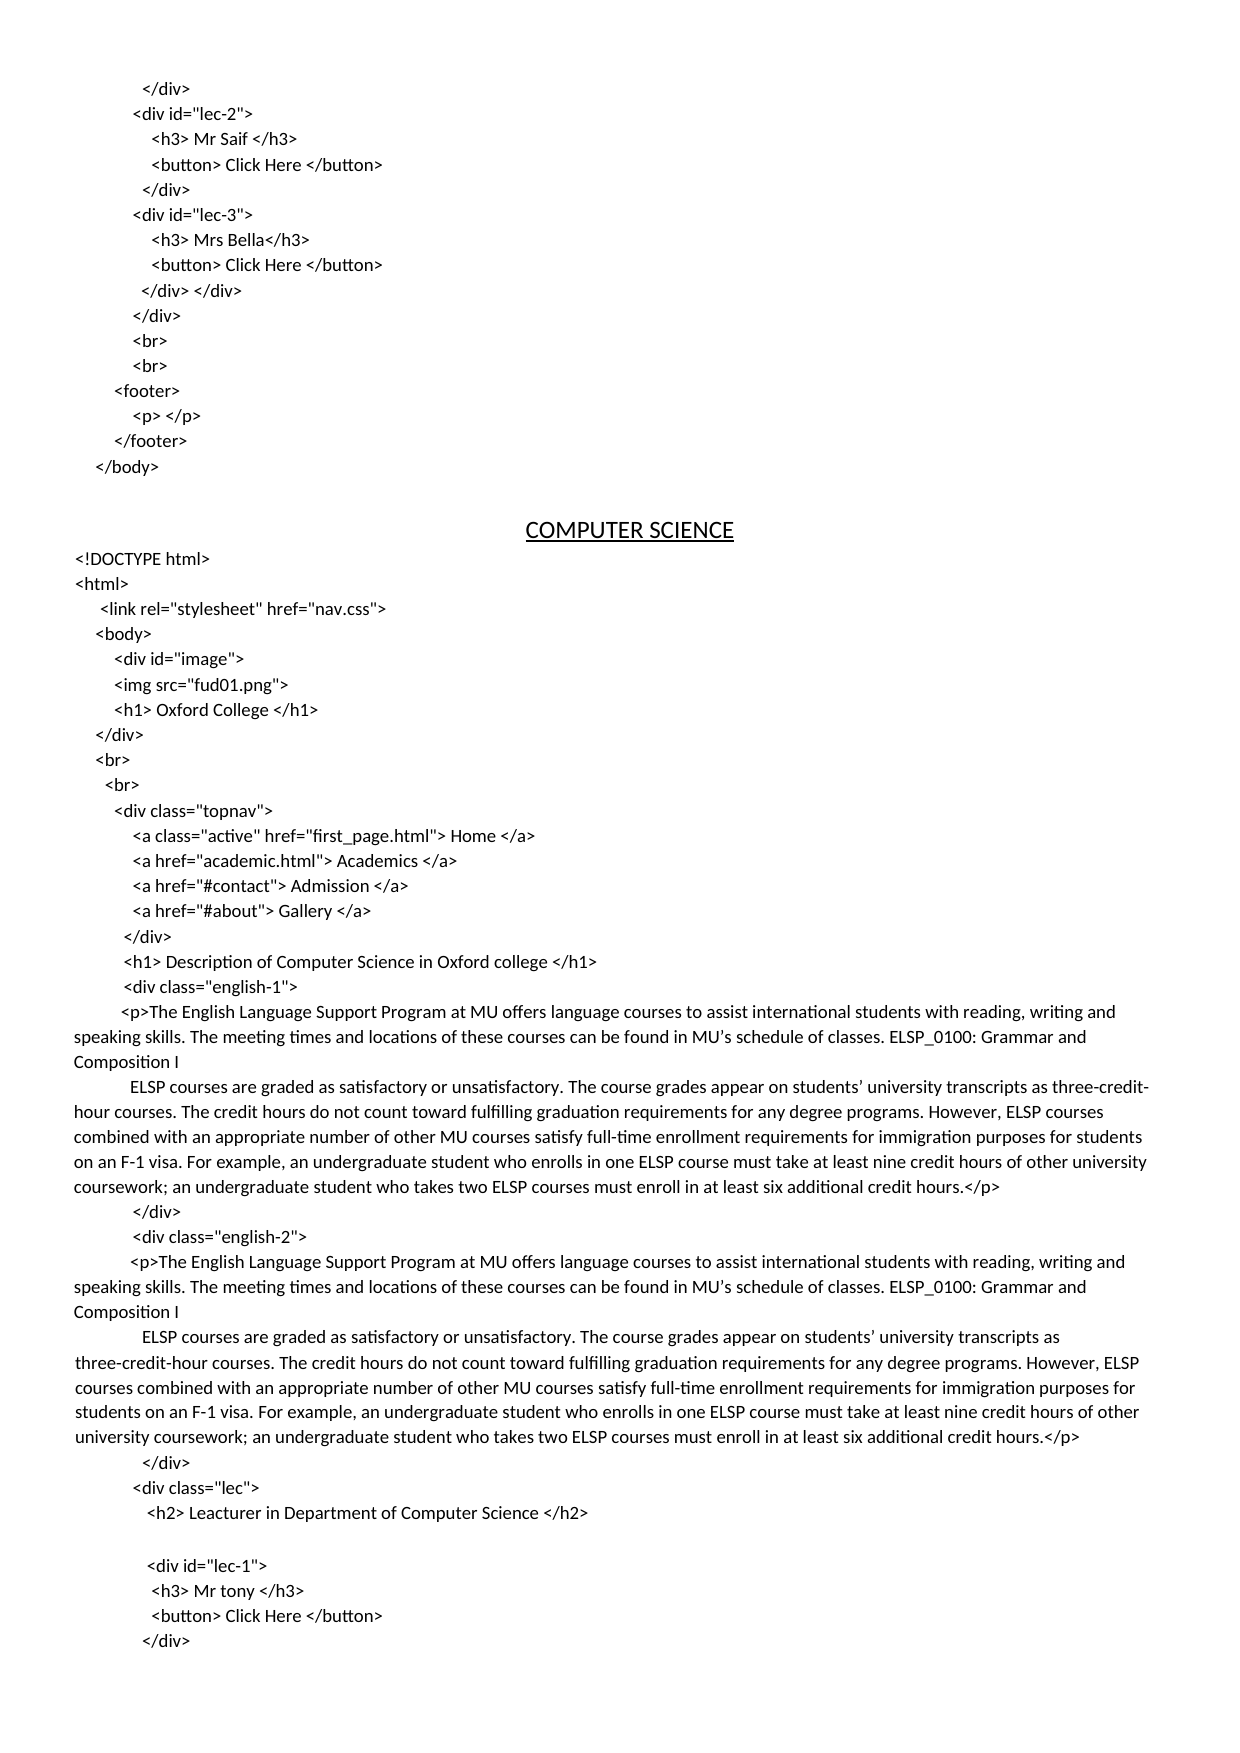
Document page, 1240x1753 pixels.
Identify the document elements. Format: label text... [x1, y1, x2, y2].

text <div id="lec-1"> [147, 1554, 1164, 1577]
text <div class="topnav"> [114, 799, 1164, 822]
text <div class="english-1"> [123, 975, 1164, 998]
text </div> [132, 304, 1164, 327]
text <html> [75, 572, 1164, 595]
text <div id="lec-2"> [132, 102, 1164, 125]
text <!DOCTYPE html> [75, 547, 1164, 570]
text <h1> Oxford College </h1> [114, 698, 1164, 721]
text three-credit-hour courses. The credit hours do not count toward fulfilling graduation requirements for any degree programs. However, ELSP courses combined with an appropriate number of other MU courses satisfy full-time enrollment requirements for immigration purposes for students on an F-1 visa. For example, an undergraduate student who enrolls in one ELSP course must take at least nine credit hours of other university coursework; an undergraduate student who takes two ELSP courses must enroll in at least six additional credit hours.</p> [75, 1351, 1164, 1448]
text </div> [123, 925, 1164, 948]
text </div> [142, 178, 1164, 201]
text <a href="academic.html"> Academics </a> [132, 849, 1164, 872]
text </div> [142, 1629, 1164, 1652]
text <h1> Description of Computer Science in Oxford college </h1> [123, 950, 1164, 973]
text <h3> Mrs Bella</h3> [151, 228, 1164, 251]
text <div id="lec-3"> [132, 203, 1164, 226]
text <body> [95, 622, 1164, 645]
text <footer> [114, 379, 1164, 402]
text <div class="lec"> [132, 1476, 1164, 1499]
text <p> </p> [132, 404, 1164, 427]
text <h2> Leacturer in Department of Computer Science </h2> [147, 1501, 1164, 1524]
text ELSP courses are graded as satisfactory or unsatisfactory. The course grades appear on students’ university transcripts as [142, 1326, 1164, 1349]
text </div> [142, 77, 1164, 100]
subtitle COMPUTER SCIENCE [96, 514, 1164, 545]
text ELSP courses are graded as satisfactory or unsatisfactory. The course grades appear on students’ university transcripts as three-credit-hour courses. The credit hours do not count toward fulfilling graduation requirements for any degree programs. However, ELSP courses combined with an appropriate number of other MU courses satisfy full-time enrollment requirements for immigration purposes for students on an F-1 visa. For example, an undergraduate student who enrolls in one ELSP course must take at least nine credit hours of other university coursework; an undergraduate student who takes two ELSP courses must enroll in at least six additional credit hours.</p> [74, 1076, 1164, 1198]
text <br> [95, 748, 1164, 771]
text <button> Click Here </button> [151, 1604, 1164, 1627]
text </div> </div> [131, 279, 245, 302]
text <a href="#contact"> Admission </a> [132, 874, 1164, 897]
text <p>The English Language Support Program at MU offers language courses to assist international students with reading, writing and speaking skills. The meeting times and locations of these courses can be found in MU’s schedule of classes. ELSP_0100: Grammar and Composition I [74, 1001, 1164, 1073]
text </body> [95, 455, 1164, 478]
text <br> [104, 774, 1164, 797]
text </div> [142, 1451, 1164, 1474]
text </div> [132, 1200, 1164, 1223]
text </div> [95, 723, 1164, 746]
text <div id="image"> [114, 648, 1164, 671]
text <div class="english-2"> [132, 1226, 1164, 1248]
text <button> Click Here </button> [151, 153, 1164, 176]
text <img src="fud01.png"> [114, 673, 1164, 696]
text <h3> Mr tony </h3> [151, 1579, 1164, 1602]
text </footer> [114, 430, 1164, 453]
text <a class="active" href="first_page.html"> Home </a> [132, 824, 1164, 847]
text <link rel="stylesheet" href="nav.css"> [100, 597, 1164, 620]
text <br> <br> [132, 329, 204, 377]
text <h3> Mr Saif </h3> [151, 127, 1164, 150]
text <p>The English Language Support Program at MU offers language courses to assist international students with reading, writing and speaking skills. The meeting times and locations of these courses can be found in MU’s schedule of classes. ELSP_0100: Grammar and Composition I [74, 1251, 1164, 1323]
text <button> Click Here </button> [151, 253, 1164, 276]
text <a href="#about"> Gallery </a> [132, 900, 1164, 923]
